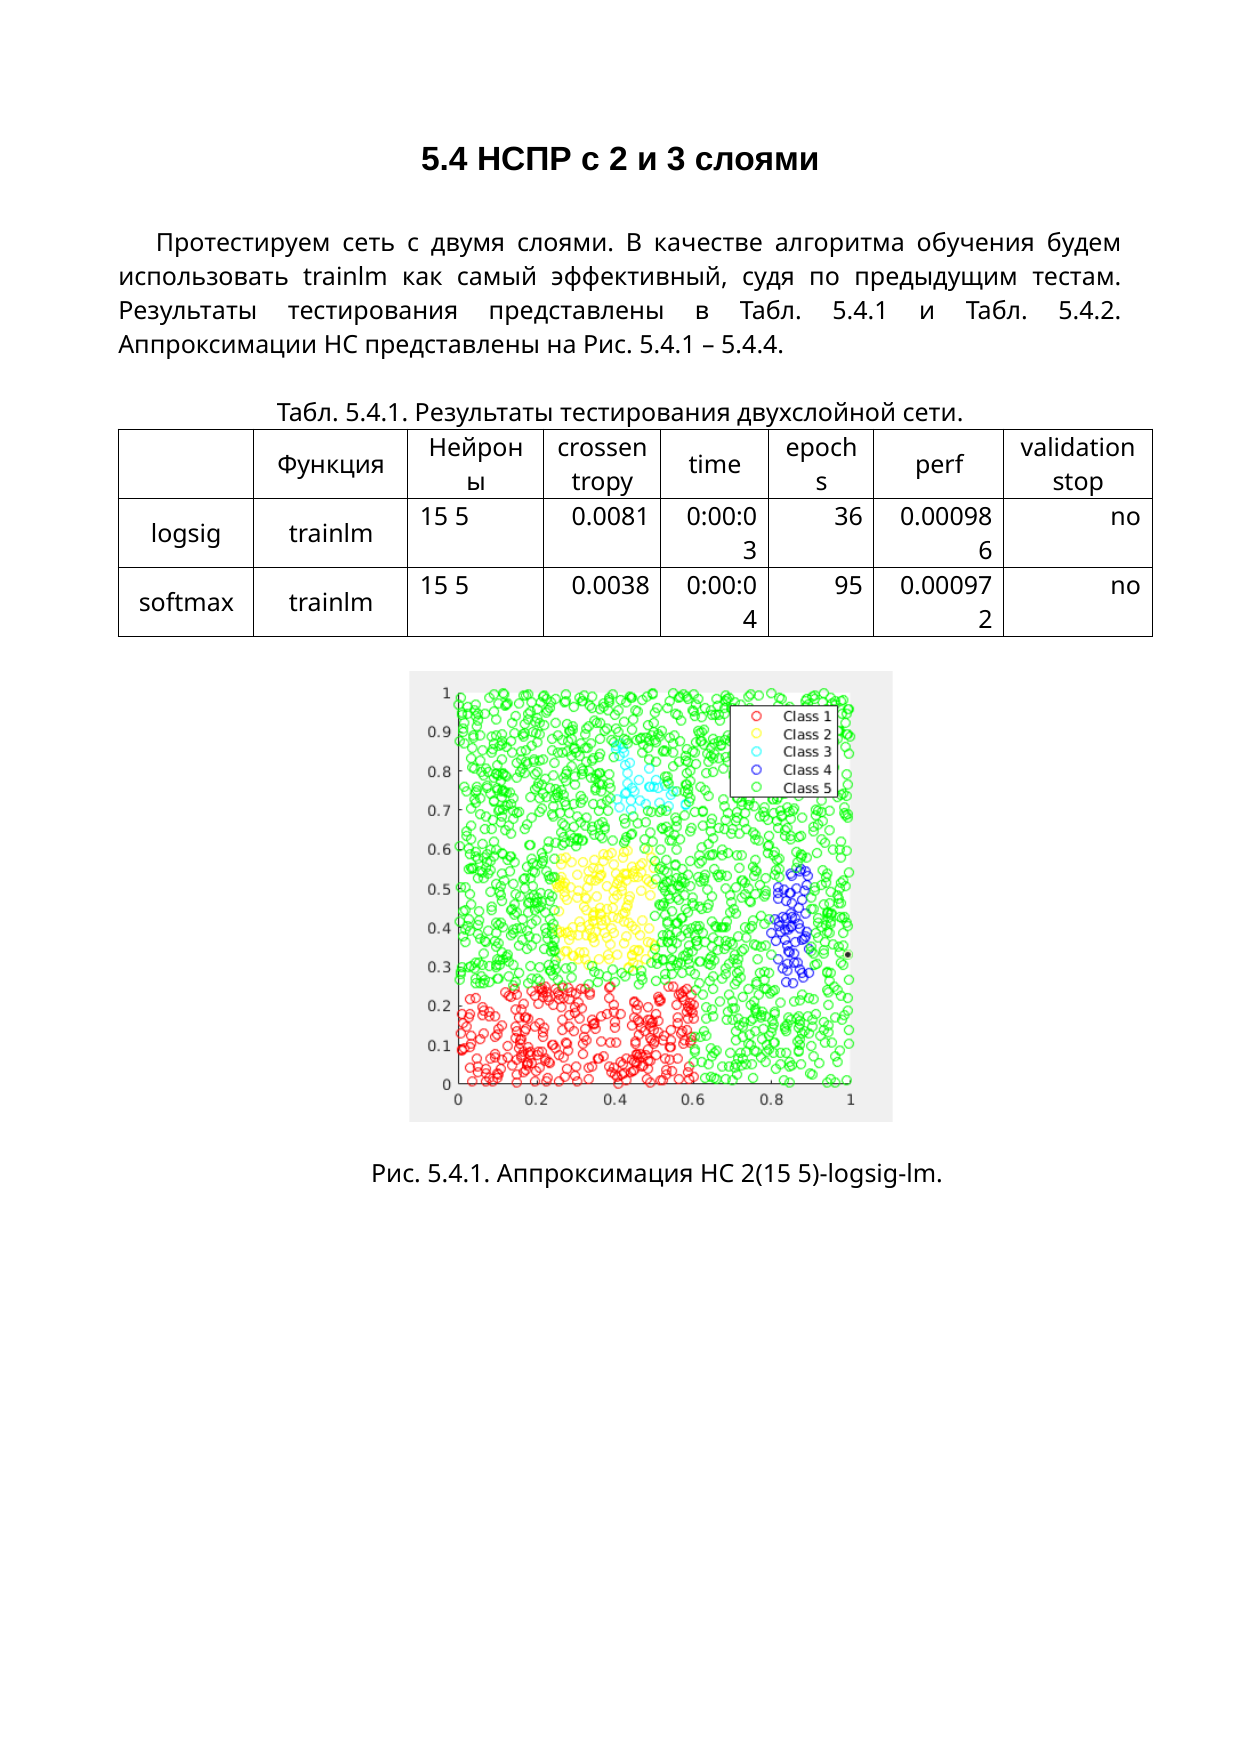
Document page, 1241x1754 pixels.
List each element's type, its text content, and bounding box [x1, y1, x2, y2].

table_cell 0:00:03 [661, 499, 768, 567]
table_header time [661, 430, 768, 498]
table_cell 36 [769, 499, 873, 567]
table_cell trainlm [254, 568, 407, 636]
table_cell 15 5 [408, 499, 543, 567]
table_cell trainlm [254, 499, 407, 567]
table_cell logsig [119, 499, 253, 567]
table_header Нейроны [408, 430, 543, 498]
table_cell softmax [119, 568, 253, 636]
table_cell no [1004, 568, 1152, 636]
table_cell no [1004, 499, 1152, 567]
text Табл. 5.4.1. Результаты тестирования двухслойной сети. [118, 394, 1122, 428]
table_header perf [874, 430, 1003, 498]
subtitle 5.4 НСПР с 2 и 3 слоями [118, 139, 1122, 178]
table_header Функция [254, 430, 407, 498]
table_cell 0.0081 [544, 499, 660, 567]
picture [409, 671, 893, 1122]
table_header crossentropy [544, 430, 660, 498]
table_header epochs [769, 430, 873, 498]
table_header validation stop [1004, 430, 1152, 498]
table_cell 0.000986 [874, 499, 1003, 567]
table_cell 0.0038 [544, 568, 660, 636]
table_cell 15 5 [408, 568, 543, 636]
table_cell 0:00:04 [661, 568, 768, 636]
table_cell 0.000972 [874, 568, 1003, 636]
table_cell 95 [769, 568, 873, 636]
text Рис. 5.4.1. Аппроксимация НС 2(15 5)-logsig-lm. [118, 1156, 1122, 1190]
table_header [119, 430, 253, 498]
text Протестируем сеть с двумя слоями. В качестве алгоритма обучения будем использовать trainlm как самый эффективный, судя по предыдущим тестам. Результаты тестирования представлены в Табл. 5.4.1 и Табл. 5.4.2. Аппроксимации НС представлены на Рис. 5.4.1 – 5.4.4. [118, 224, 1122, 360]
